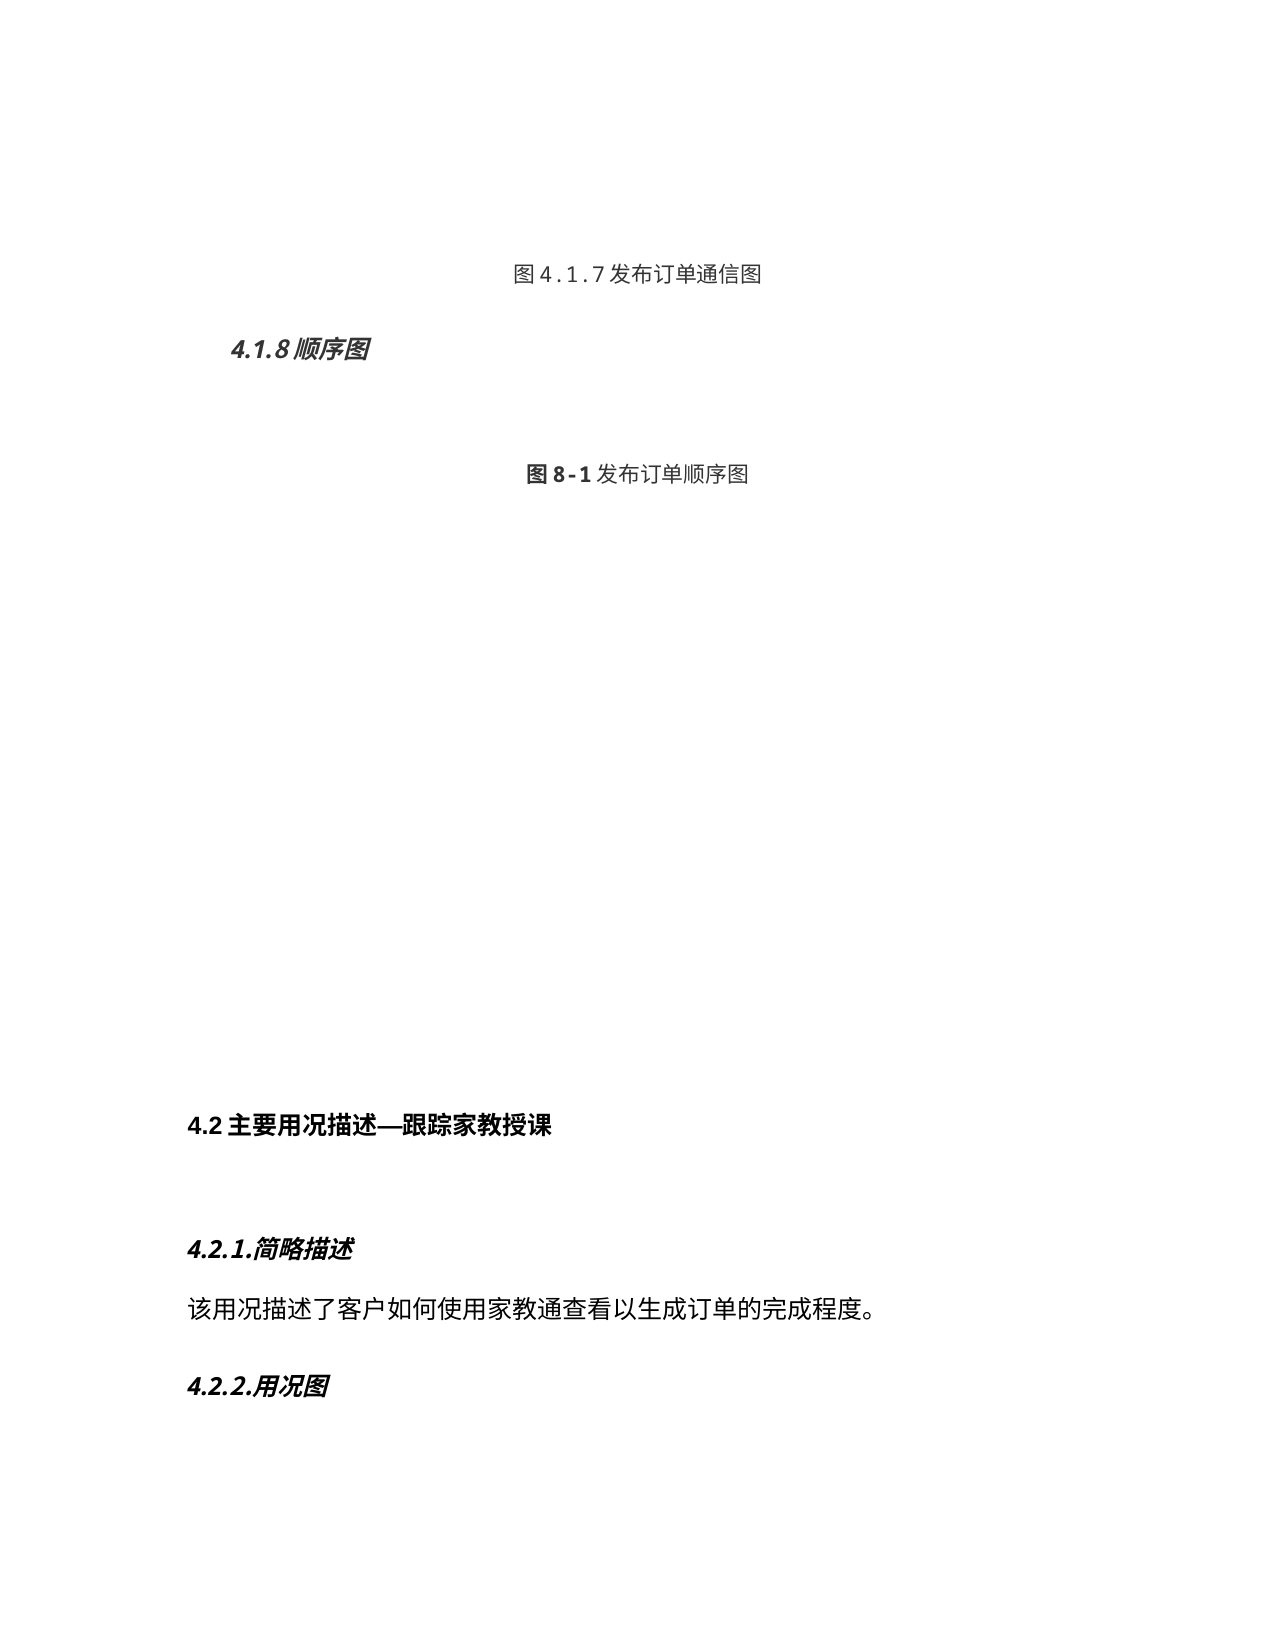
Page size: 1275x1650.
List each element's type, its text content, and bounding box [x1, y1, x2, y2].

subtitle 4.2.1.简略描述 [187, 1206, 1087, 1268]
subtitle 4.2主要用况描述—跟踪家教授课 [187, 1083, 1087, 1146]
text 该用况描述了客户如何使用家教通查看以生成订单的完成程度。 [187, 1268, 1087, 1331]
text 图8-1发布订单顺序图 [187, 431, 1087, 494]
subtitle 4.1.8顺序图 [187, 306, 1087, 369]
subtitle 4.2.2.用况图 [187, 1343, 1087, 1406]
text 图4.1.7发布订单通信图 [187, 231, 1087, 294]
